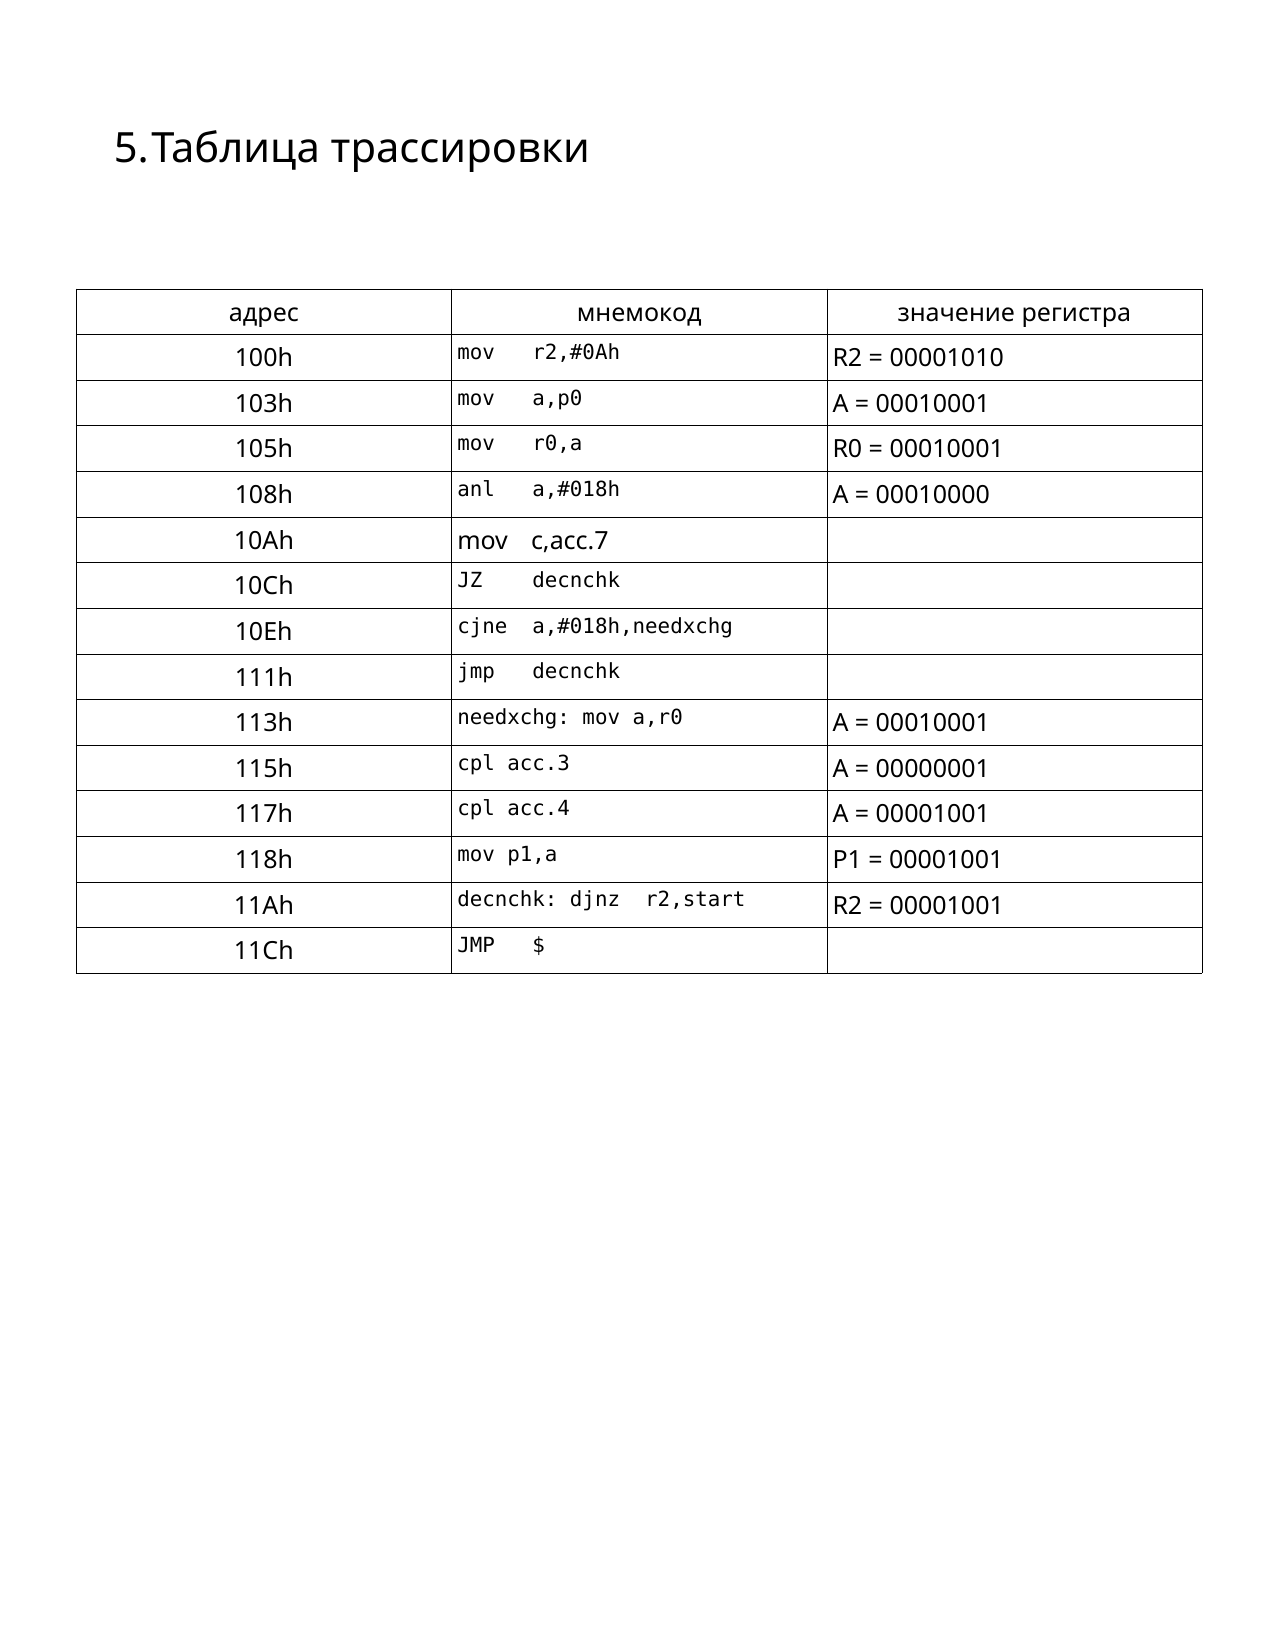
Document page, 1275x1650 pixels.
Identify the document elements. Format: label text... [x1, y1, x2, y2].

table_cell P1 = 00001001 [828, 837, 1202, 882]
table_cell R2 = 00001010 [828, 335, 1202, 380]
table_cell JMP $ [452, 928, 827, 973]
table_cell mov c,acc.7 [452, 518, 827, 562]
table_cell needxchg: mov a,r0 [452, 700, 827, 745]
table_cell 11Ch [77, 928, 451, 973]
table_cell decnchk: djnz r2,start [452, 883, 827, 927]
table_cell A = 00010001 [828, 700, 1202, 745]
table_cell 105h [77, 426, 451, 471]
table_cell mov r2,#0Ah [452, 335, 827, 380]
table_cell 10Ah [77, 518, 451, 562]
table_cell [828, 563, 1202, 608]
table_cell [828, 655, 1202, 699]
table_cell anl a,#018h [452, 472, 827, 517]
table_cell 117h [77, 791, 451, 836]
table_cell jmp decnchk [452, 655, 827, 699]
table_cell mov p1,a [452, 837, 827, 882]
list Таблица трассировки [113, 118, 1202, 175]
table_cell mov r0,a [452, 426, 827, 471]
table_header значение регистра [828, 290, 1202, 334]
table_cell [828, 609, 1202, 653]
table_cell 113h [77, 700, 451, 745]
table_cell A = 00001001 [828, 791, 1202, 836]
table_cell 103h [77, 381, 451, 425]
table_cell cpl acc.4 [452, 791, 827, 836]
table_cell cjne a,#018h,needxchg [452, 609, 827, 653]
table_cell [828, 928, 1202, 973]
table_cell 10Eh [77, 609, 451, 653]
table_cell 111h [77, 655, 451, 699]
table_cell A = 00000001 [828, 746, 1202, 790]
table_cell 115h [77, 746, 451, 790]
table_cell 118h [77, 837, 451, 882]
table_cell cpl acc.3 [452, 746, 827, 790]
table_cell JZ decnchk [452, 563, 827, 608]
table_cell 100h [77, 335, 451, 380]
table_cell 10Ch [77, 563, 451, 608]
table_header мнемокод [452, 290, 827, 334]
table_cell 11Ah [77, 883, 451, 927]
table_cell R0 = 00010001 [828, 426, 1202, 471]
table_header адрес [77, 290, 451, 334]
table_cell A = 00010001 [828, 381, 1202, 425]
table_cell A = 00010000 [828, 472, 1202, 517]
table_cell mov a,p0 [452, 381, 827, 425]
table_cell [828, 518, 1202, 562]
table_cell R2 = 00001001 [828, 883, 1202, 927]
table_cell 108h [77, 472, 451, 517]
